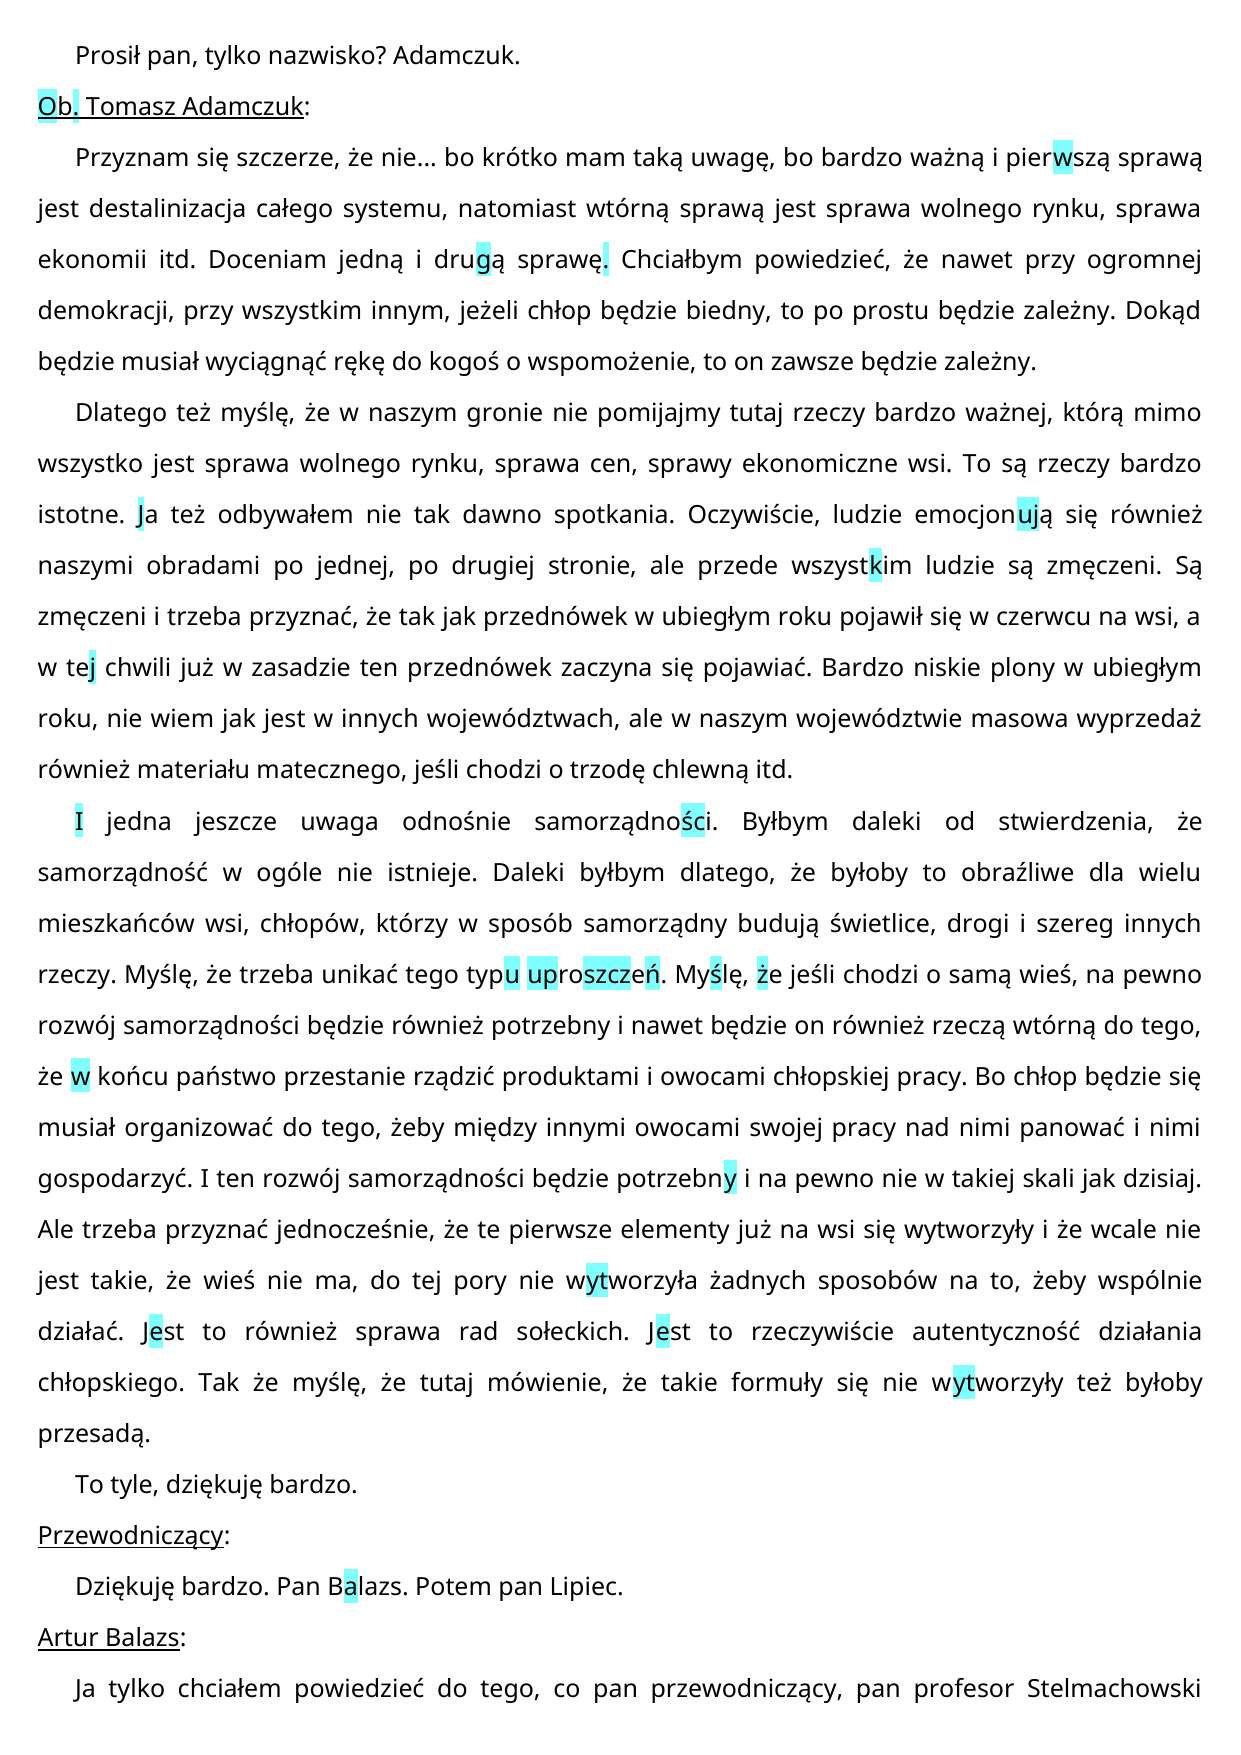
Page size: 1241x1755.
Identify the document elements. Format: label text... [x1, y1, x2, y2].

text To tyle, dziękuję bardzo. [37, 1467, 1203, 1501]
text Dlatego też myślę, że w naszym gronie nie pomijajmy tutaj rzeczy bardzo ważnej, którą mimo wszystko jest sprawa wolnego rynku, sprawa cen, sprawy ekonomiczne wsi. To są rzeczy bardzo istotne. Ja też odbywałem nie tak dawno spotkania. Oczywiście, ludzie emocjonują się również naszymi obradami po jednej, po drugiej stronie, ale przede wszystkim ludzie są zmęczeni. Są zmęczeni i trzeba przyznać, że tak jak przednówek w ubiegłym roku pojawił się w czerwcu na wsi, a w tej chwili już w zasadzie ten przednówek zaczyna się pojawiać. Bardzo niskie plony w ubiegłym roku, nie wiem jak jest w innych województwach, ale w naszym województwie masowa wyprzedaż również materiału matecznego, jeśli chodzi o trzodę chlewną itd. [37, 395, 1203, 786]
text I jedna jeszcze uwaga odnośnie samorządności. Byłbym daleki od stwierdzenia, że samorządność w ogóle nie istnieje. Daleki byłbym dlatego, że byłoby to obraźliwe dla wielu mieszkańców wsi, chłopów, którzy w sposób samorządny budują świetlice, drogi i szereg innych rzeczy. Myślę, że trzeba unikać tego typu uproszczeń. Myślę, że jeśli chodzi o samą wieś, na pewno rozwój samorządności będzie również potrzebny i nawet będzie on również rzeczą wtórną do tego, że w końcu państwo przestanie rządzić produktami i owocami chłopskiej pracy. Bo chłop będzie się musiał organizować do tego, żeby między innymi owocami swojej pracy nad nimi panować i nimi gospodarzyć. I ten rozwój samorządności będzie potrzebny i na pewno nie w takiej skali jak dzisiaj. Ale trzeba przyznać jednocześnie, że te pierwsze elementy już na wsi się wytworzyły i że wcale nie jest takie, że wieś nie ma, do tej pory nie wytworzyła żadnych sposobów na to, żeby wspólnie działać. Jest to również sprawa rad sołeckich. Jest to rzeczywiście autentyczność działania chłopskiego. Tak że myślę, że tutaj mówienie, że takie formuły się nie wytworzyły też byłoby przesadą. [37, 803, 1203, 1450]
text Ob. Tomasz Adamczuk: [37, 88, 1203, 123]
text Przewodniczący: [37, 1518, 1203, 1552]
text Przyznam się szczerze, że nie... bo krótko mam taką uwagę, bo bardzo ważną i pierwszą sprawą jest destalinizacja całego systemu, natomiast wtórną sprawą jest sprawa wolnego rynku, sprawa ekonomii itd. Doceniam jedną i drugą sprawę. Chciałbym powiedzieć, że nawet przy ogromnej demokracji, przy wszystkim innym, jeżeli chłop będzie biedny, to po prostu będzie zależny. Dokąd będzie musiał wyciągnąć rękę do kogoś o wspomożenie, to on zawsze będzie zależny. [37, 139, 1203, 378]
text Artur Balazs: [37, 1620, 1203, 1654]
text Ja tylko chciałem powiedzieć do tego, co pan przewodniczący, pan profesor Stelmachowski [37, 1671, 1203, 1705]
text Prosił pan, tylko nazwisko? Adamczuk. [37, 37, 1203, 72]
text Dziękuję bardzo. Pan Balazs. Potem pan Lipiec. [37, 1569, 1203, 1603]
